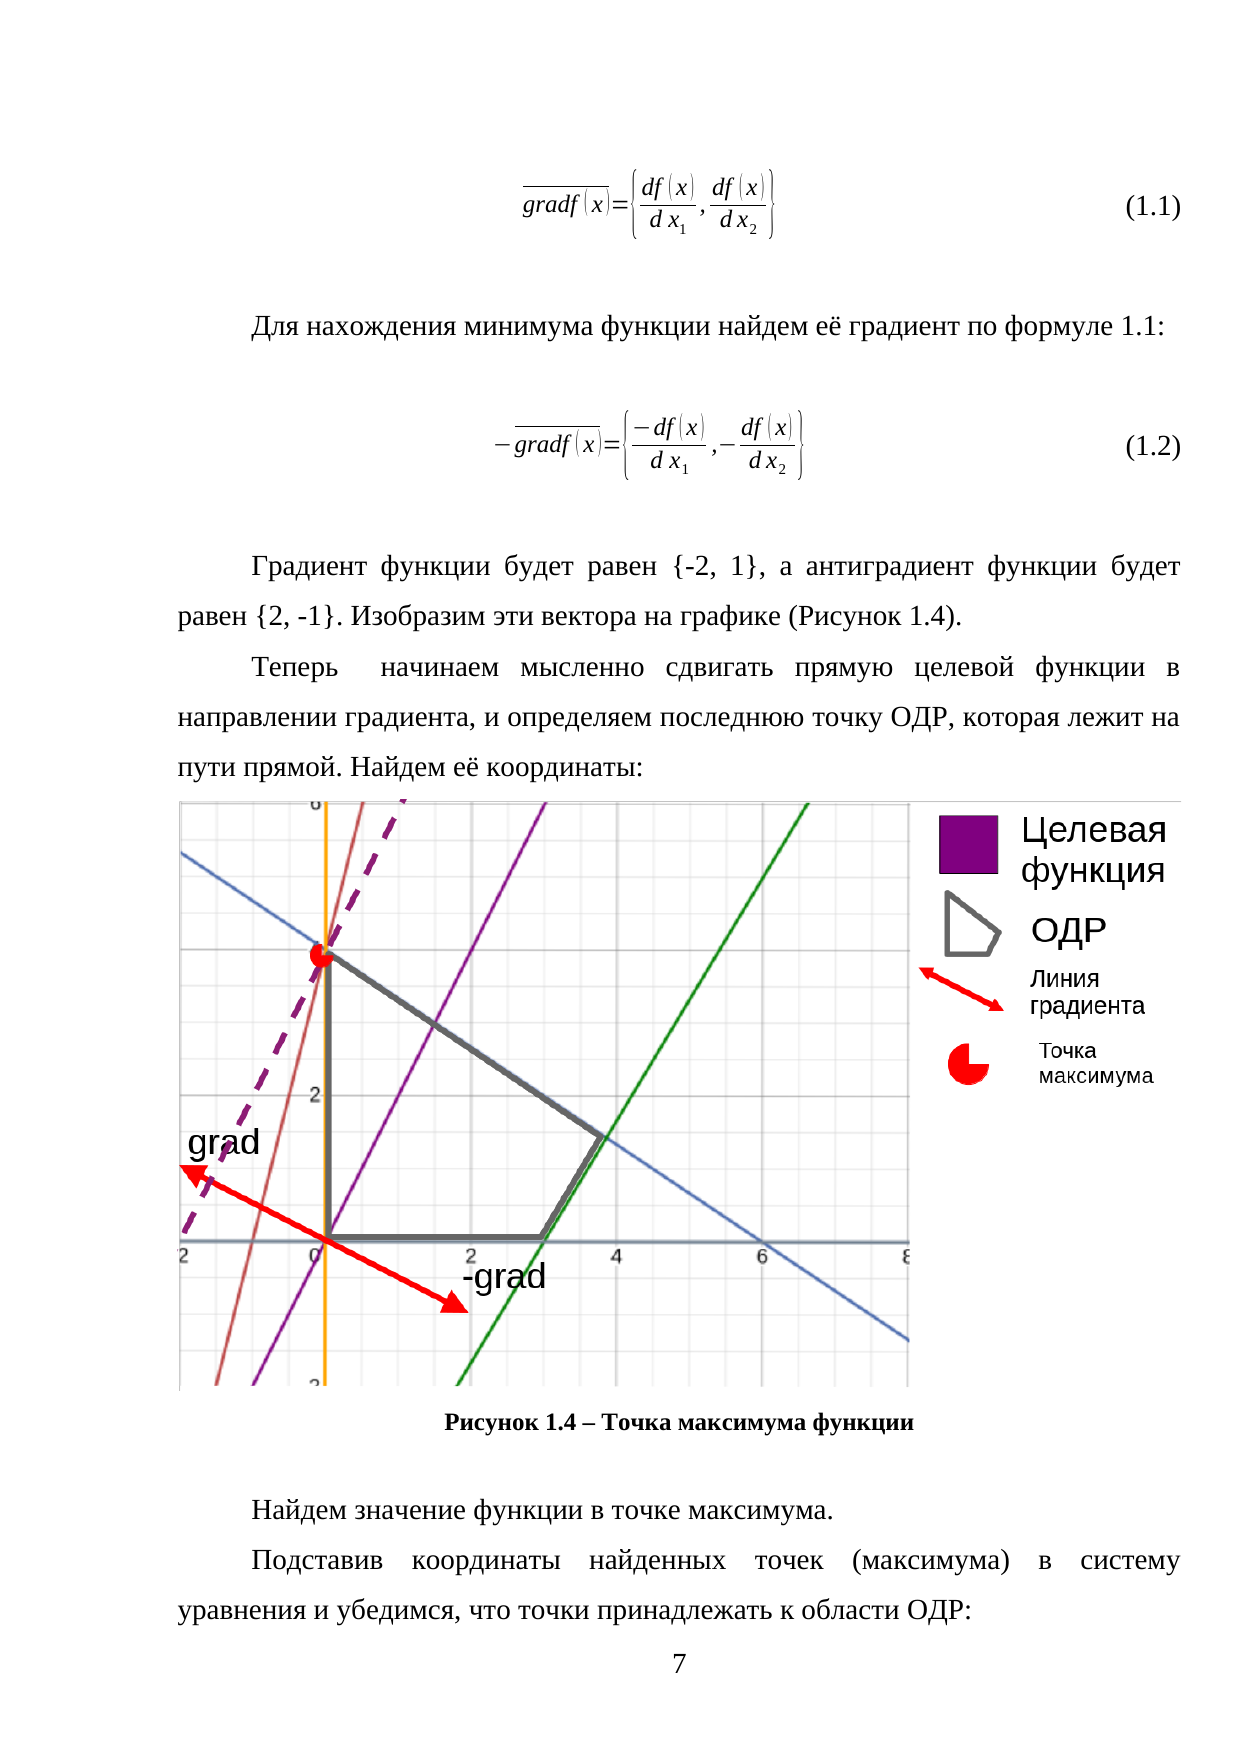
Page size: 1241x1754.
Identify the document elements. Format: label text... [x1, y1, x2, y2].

text Подставив координаты найденных точек (максимума) в систему уравнения и убедимся, что точки принадлежать к области ОДР: [177, 1542, 1181, 1626]
text (1.2) [177, 409, 1181, 481]
text Теперь начинаем мысленно сдвигать прямую целевой функции в направлении градиента, и определяем последнюю точку ОДР, которая лежит на пути прямой. Найдем её координаты: [177, 649, 1181, 783]
text (1.1) [177, 168, 1181, 241]
text Найдем значение функции в точке максимума. [177, 1492, 1181, 1525]
picture [177, 799, 1182, 1391]
text Рисунок 1.4 – Точка максимума функции [177, 1391, 1181, 1436]
text Для нахождения минимума функции найдем её градиент по формуле 1.1: [177, 308, 1181, 342]
text Градиент функции будет равен {-2, 1}, а антиградиент функции будет равен {2, -1}. Изобразим эти вектора на графике (Рисунок 1.4). [177, 548, 1181, 632]
